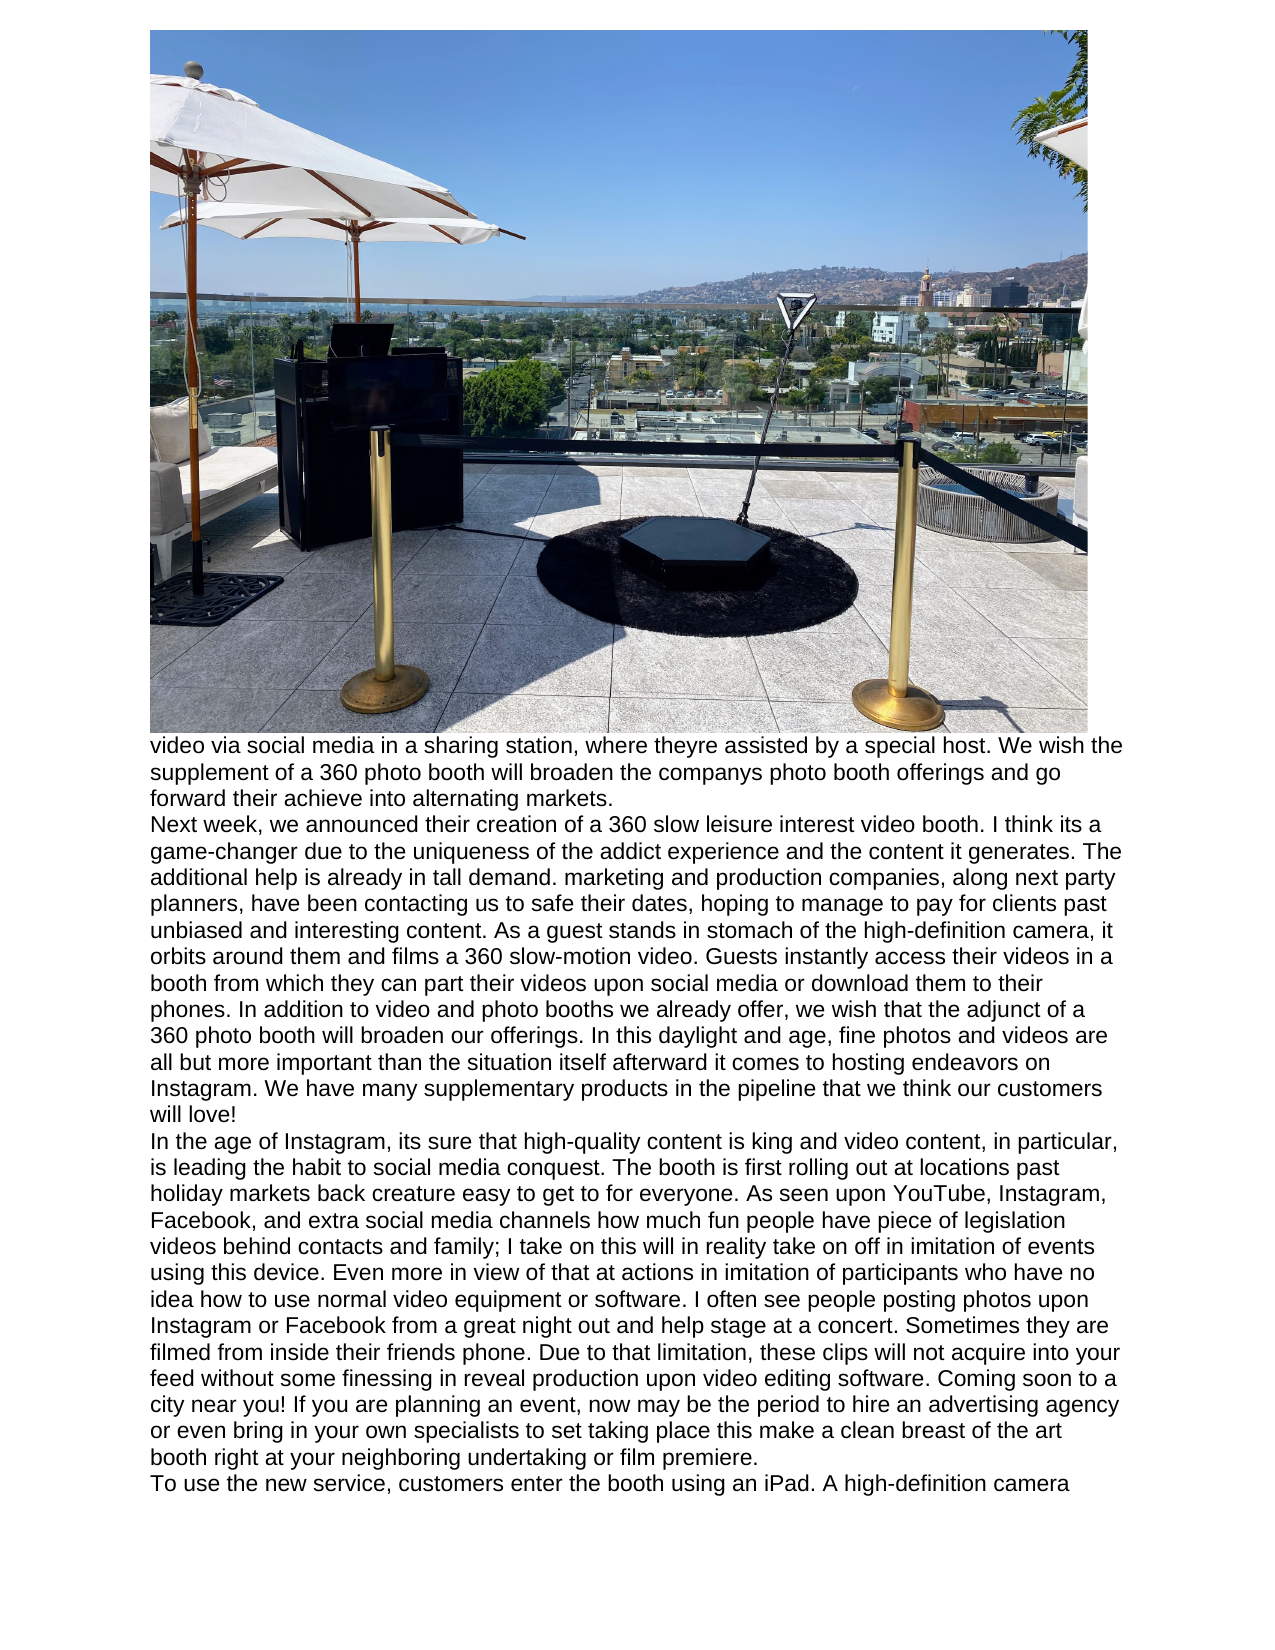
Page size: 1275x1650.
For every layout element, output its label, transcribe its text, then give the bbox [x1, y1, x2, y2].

picture [150, 30, 1088, 733]
text To use the new service, customers enter the booth using an iPad. A high-definition camera [150, 1470, 1125, 1497]
text video via social media in a sharing station, where theyre assisted by a special host. We wish the supplement of a 360 photo booth will broaden the companys photo booth offerings and go forward their achieve into alternating markets. [150, 732, 1125, 811]
text Next week, we announced their creation of a 360 slow leisure interest video booth. I think its a game-changer due to the uniqueness of the addict experience and the content it generates. The additional help is already in tall demand. marketing and production companies, along next party planners, have been contacting us to safe their dates, hoping to manage to pay for clients past unbiased and interesting content. As a guest stands in stomach of the high-definition camera, it orbits around them and films a 360 slow-motion video. Guests instantly access their videos in a booth from which they can part their videos upon social media or download them to their phones. In addition to video and photo booths we already offer, we wish that the adjunct of a 360 photo booth will broaden our offerings. In this daylight and age, fine photos and videos are all but more important than the situation itself afterward it comes to hosting endeavors on Instagram. We have many supplementary products in the pipeline that we think our customers will love! [150, 811, 1125, 1128]
text In the age of Instagram, its sure that high-quality content is king and video content, in particular, is leading the habit to social media conquest. The booth is first rolling out at locations past holiday markets back creature easy to get to for everyone. As seen upon YouTube, Instagram, Facebook, and extra social media channels how much fun people have piece of legislation videos behind contacts and family; I take on this will in reality take on off in imitation of events using this device. Even more in view of that at actions in imitation of participants who have no idea how to use normal video equipment or software. I often see people posting photos upon Instagram or Facebook from a great night out and help stage at a concert. Sometimes they are filmed from inside their friends phone. Due to that limitation, these clips will not acquire into your feed without some finessing in reveal production upon video editing software. Coming soon to a city near you! If you are planning an event, now may be the period to hire an advertising agency or even bring in your own specialists to set taking place this make a clean breast of the art booth right at your neighboring undertaking or film premiere. [150, 1128, 1125, 1470]
